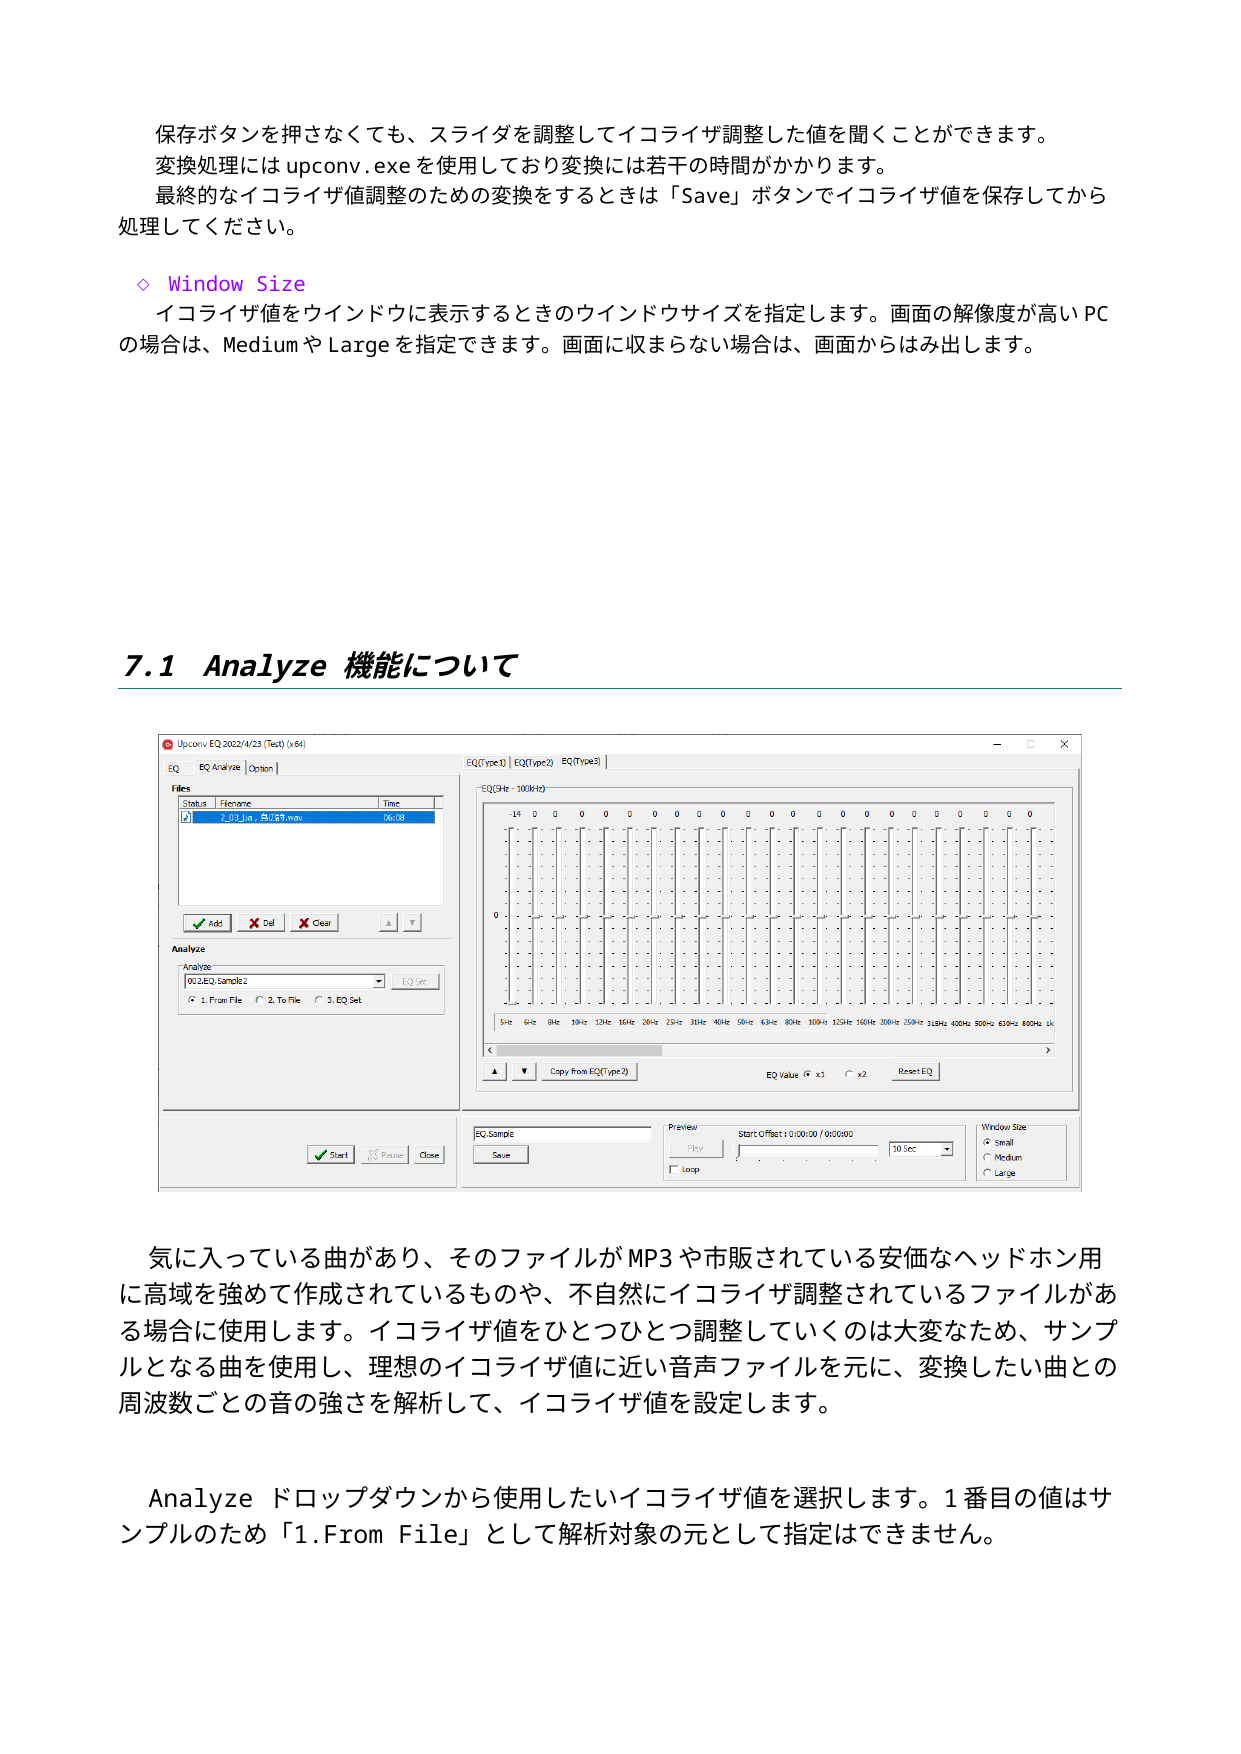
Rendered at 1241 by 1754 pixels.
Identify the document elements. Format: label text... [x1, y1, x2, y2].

text 変換処理にはupconv.exeを使用しており変換には若干の時間がかかります。 [118, 149, 1122, 179]
text 最終的なイコライザ値調整のための変換をするときは「Save」ボタンでイコライザ値を保存してから処理してください。 [118, 179, 1122, 240]
text 保存ボタンを押さなくても、スライダを調整してイコライザ調整した値を聞くことができます。 [118, 118, 1122, 149]
picture [158, 734, 1082, 1192]
text ◇ Window Size [118, 269, 1122, 297]
subtitle Analyze 機能について [118, 640, 1122, 688]
text 気に入っている曲があり、そのファイルがMP3や市販されている安価なヘッドホン用に高域を強めて作成されているものや、不自然にイコライザ調整されているファイルがある場合に使用します。イコライザ値をひとつひとつ調整していくのは大変なため、サンプルとなる曲を使用し、理想のイコライザ値に近い音声ファイルを元に、変換したい曲との周波数ごとの音の強さを解析して、イコライザ値を設定します。 [118, 1238, 1122, 1419]
text イコライザ値をウインドウに表示するときのウインドウサイズを指定します。画面の解像度が高いPCの場合は、MediumやLargeを指定できます。画面に収まらない場合は、画面からはみ出します。 [118, 297, 1122, 358]
text Analyze ドロップダウンから使用したいイコライザ値を選択します。1番目の値はサンプルのため「1.From File」として解析対象の元として指定はできません。 [118, 1478, 1122, 1551]
